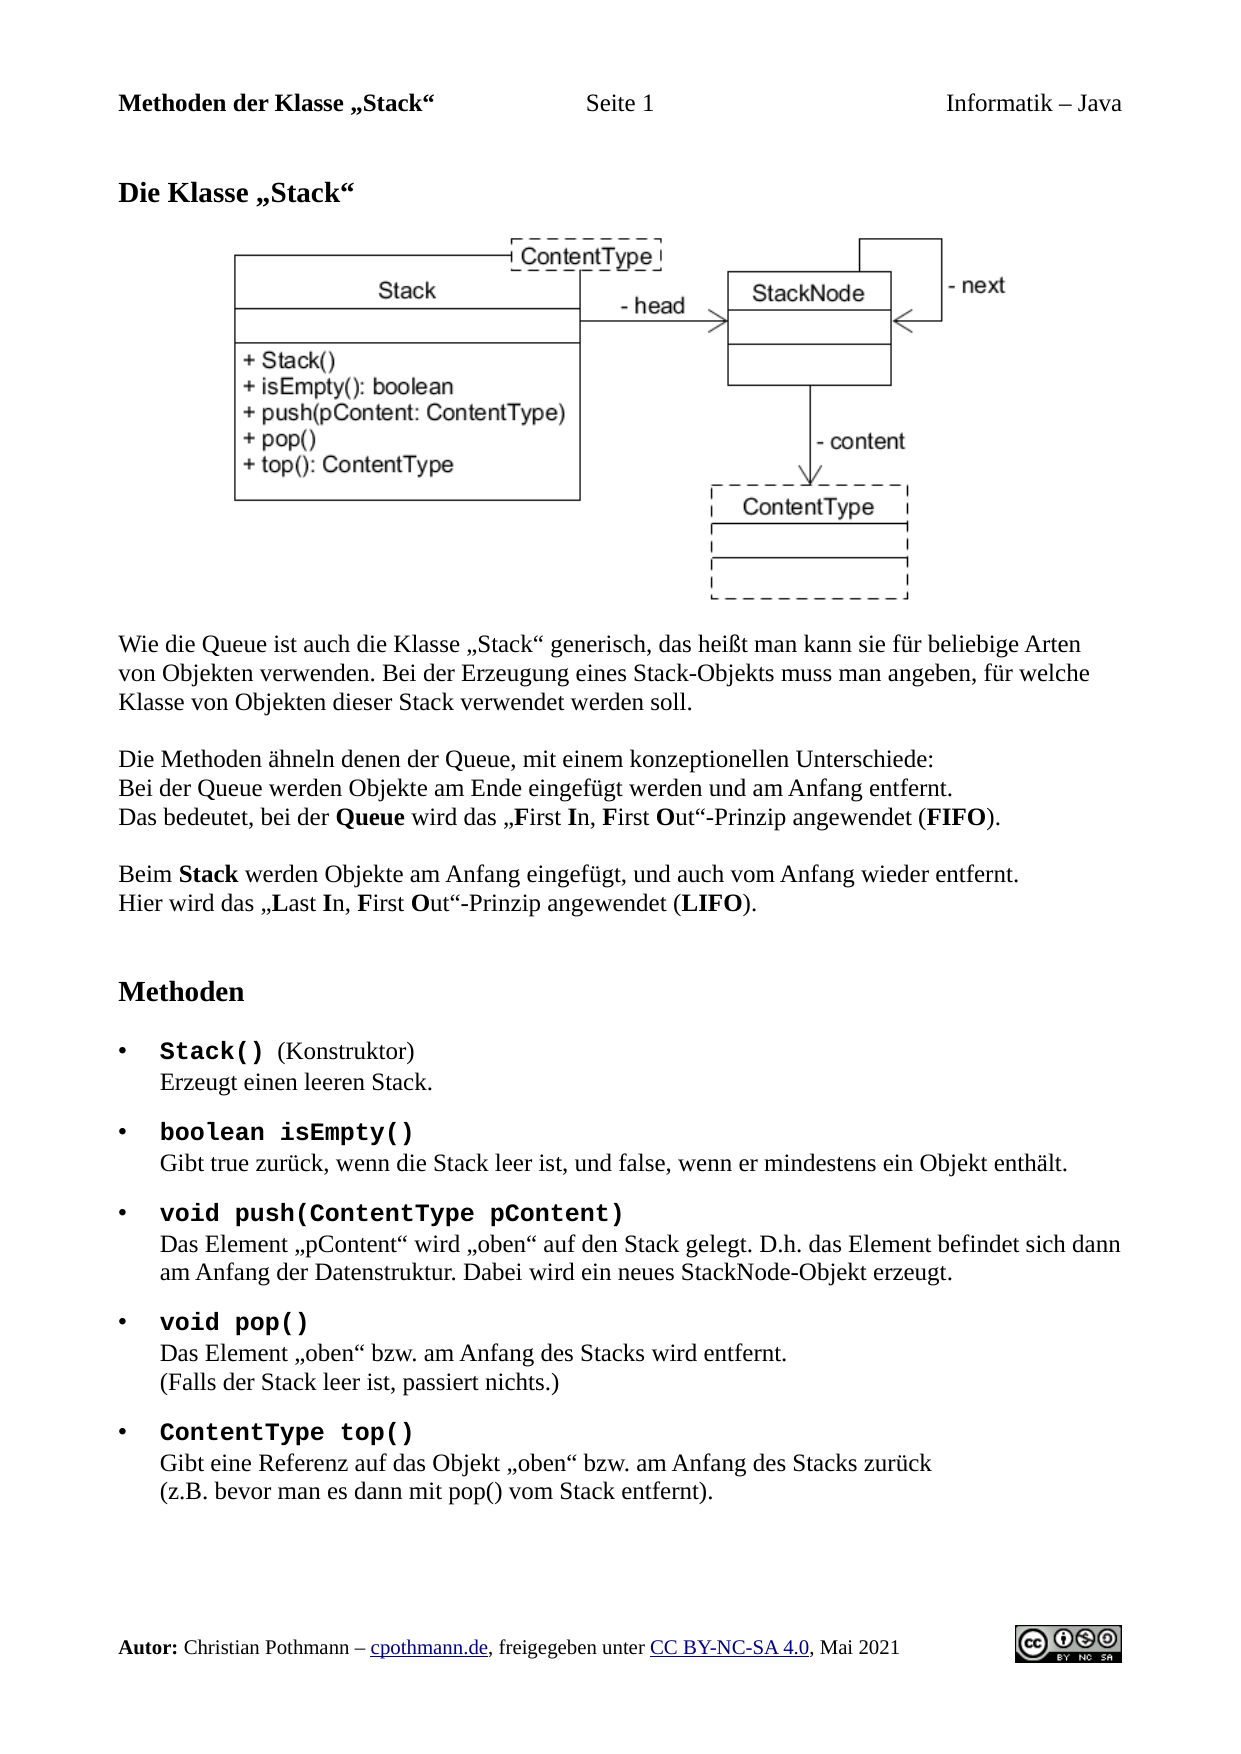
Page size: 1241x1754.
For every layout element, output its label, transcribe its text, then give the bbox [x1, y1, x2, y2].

picture [1015, 1625, 1122, 1663]
list ContentType top() Gibt eine Referenz auf das Objekt „oben“ bzw. am Anfang des Stacks zurück (z.B. bevor man es dann mit pop() vom Stack entfernt). [118, 1419, 1122, 1505]
text Die Methoden ähneln denen der Queue, mit einem konzeptionellen Unterschiede: [118, 744, 1122, 773]
list Stack() (Konstruktor) Erzeugt einen leeren Stack. [118, 1036, 1122, 1096]
text Beim Stack werden Objekte am Anfang eingefügt, und auch vom Anfang wieder entfernt. [118, 859, 1122, 888]
text Die Klasse „Stack“ [118, 176, 1122, 209]
list boolean isEmpty() Gibt true zurück, wenn die Stack leer ist, und false, wenn er mindestens ein Objekt enthält. [118, 1120, 1122, 1177]
text Wie die Queue ist auch die Klasse „Stack“ generisch, das heißt man kann sie für beliebige Arten von Objekten verwenden. Bei der Erzeugung eines Stack-Objekts muss man angeben, für welche Klasse von Objekten dieser Stack verwendet werden soll. [118, 629, 1122, 715]
text Das bedeutet, bei der Queue wird das „First In, First Out“-Prinzip angewendet (FIFO). [118, 802, 1122, 830]
text Autor: Christian Pothmann – cpothmann.de, freigegeben unter CC BY-NC-SA 4.0, Mai 2021 [118, 1635, 1015, 1659]
list void push(ContentType pContent) Das Element „pContent“ wird „oben“ auf den Stack gelegt. D.h. das Element befindet sich dann am Anfang der Datenstruktur. Dabei wird ein neues StackNode-Objekt erzeugt. [118, 1200, 1122, 1286]
picture [233, 237, 1007, 601]
text Hier wird das „Last In, First Out“-Prinzip angewendet (LIFO). [118, 888, 1122, 917]
text Bei der Queue werden Objekte am Ende eingefügt werden und am Anfang entfernt. [118, 773, 1122, 802]
text Methoden [118, 974, 1122, 1008]
list void pop() Das Element „oben“ bzw. am Anfang des Stacks wird entfernt. (Falls der Stack leer ist, passiert nichts.) [118, 1310, 1122, 1396]
